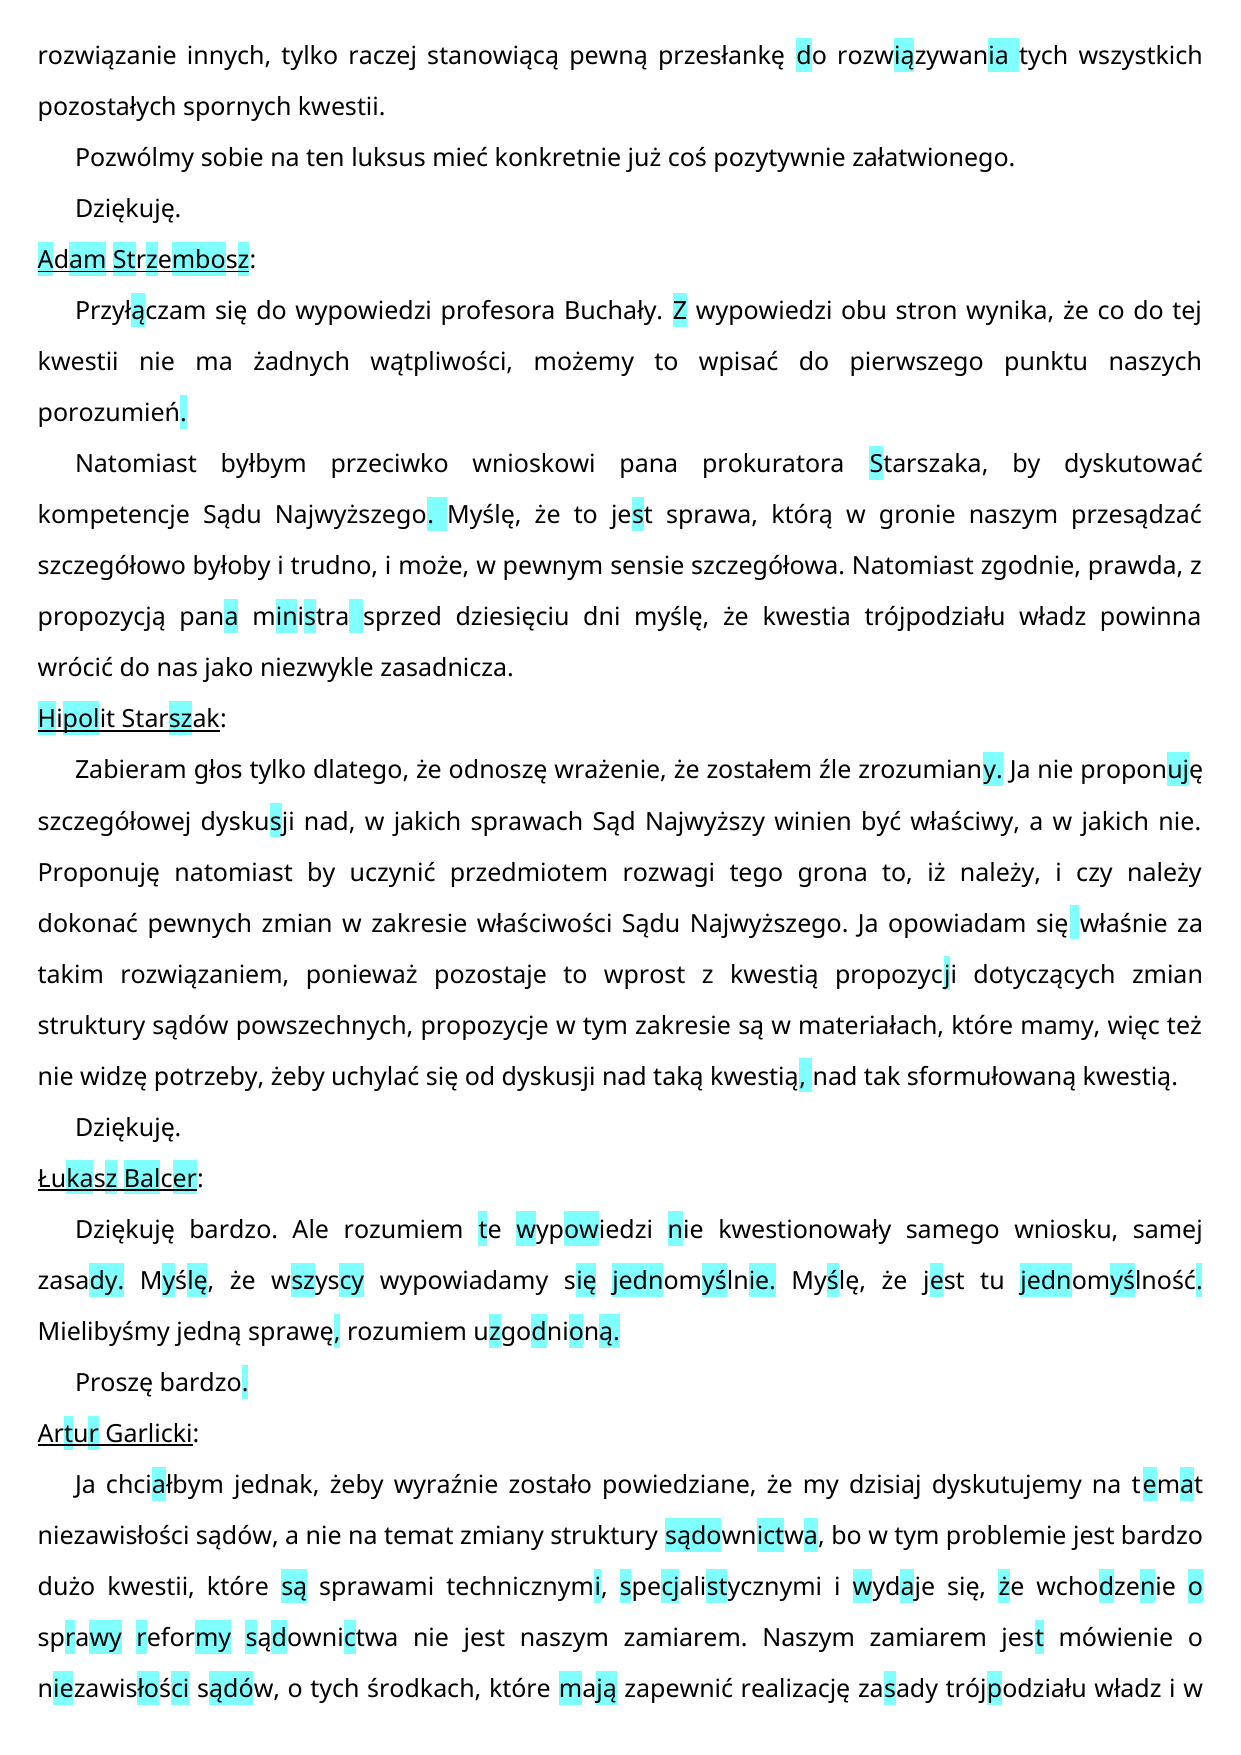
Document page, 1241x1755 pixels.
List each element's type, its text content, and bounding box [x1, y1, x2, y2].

text Przyłączam się do wypowiedzi profesora Buchały. Z wypowiedzi obu stron wynika, że co do tej kwestii nie ma żadnych wątpliwości, możemy to wpisać do pierwszego punktu naszych porozumień. [37, 293, 1203, 429]
text Dziękuję bardzo. Ale rozumiem te wypowiedzi nie kwestionowały samego wniosku, samej zasady. Myślę, że wszyscy wypowiadamy się jednomyślnie. Myślę, że jest tu jednomyślność. Mielibyśmy jedną sprawę, rozumiem uzgodnioną. [37, 1211, 1203, 1348]
text Artur Garlicki: [37, 1416, 1203, 1450]
text Zabieram głos tylko dlatego, że odnoszę wrażenie, że zostałem źle zrozumiany. Ja nie proponuję szczegółowej dyskusji nad, w jakich sprawach Sąd Najwyższy winien być właściwy, a w jakich nie. Proponuję natomiast by uczynić przedmiotem rozwagi tego grona to, iż należy, i czy należy dokonać pewnych zmian w zakresie właściwości Sądu Najwyższego. Ja opowiadam się właśnie za takim rozwiązaniem, ponieważ pozostaje to wprost z kwestią propozycji dotyczących zmian struktury sądów powszechnych, propozycje w tym zakresie są w materiałach, które mamy, więc też nie widzę potrzeby, żeby uchylać się od dyskusji nad taką kwestią, nad tak sformułowaną kwestią. [37, 752, 1203, 1092]
text Hipolit Starszak: [37, 701, 1203, 735]
text Ja chciałbym jednak, żeby wyraźnie zostało powiedziane, że my dzisiaj dyskutujemy na temat niezawisłości sądów, a nie na temat zmiany struktury sądownictwa, bo w tym problemie jest bardzo dużo kwestii, które są sprawami technicznymi, specjalistycznymi i wydaje się, że wchodzenie o sprawy reformy sądownictwa nie jest naszym zamiarem. Naszym zamiarem jest mówienie o niezawisłości sądów, o tych środkach, które mają zapewnić realizację zasady trójpodziału władz i w [37, 1467, 1203, 1705]
text rozwiązanie innych, tylko raczej stanowiącą pewną przesłankę do rozwiązywania tych wszystkich pozostałych spornych kwestii. [37, 37, 1203, 123]
text Natomiast byłbym przeciwko wnioskowi pana prokuratora Starszaka, by dyskutować kompetencje Sądu Najwyższego. Myślę, że to jest sprawa, którą w gronie naszym przesądzać szczegółowo byłoby i trudno, i może, w pewnym sensie szczegółowa. Natomiast zgodnie, prawda, z propozycją pana ministra sprzed dziesięciu dni myślę, że kwestia trójpodziału władz powinna wrócić do nas jako niezwykle zasadnicza. [37, 446, 1203, 684]
text Dziękuję. [37, 191, 1203, 225]
text Proszę bardzo. [37, 1364, 1203, 1399]
text Pozwólmy sobie na ten luksus mieć konkretnie już coś pozytywnie załatwionego. [37, 139, 1203, 174]
text Łukasz Balcer: [37, 1160, 1203, 1194]
text Adam Strzembosz: [37, 242, 1203, 276]
text Dziękuję. [37, 1109, 1203, 1143]
